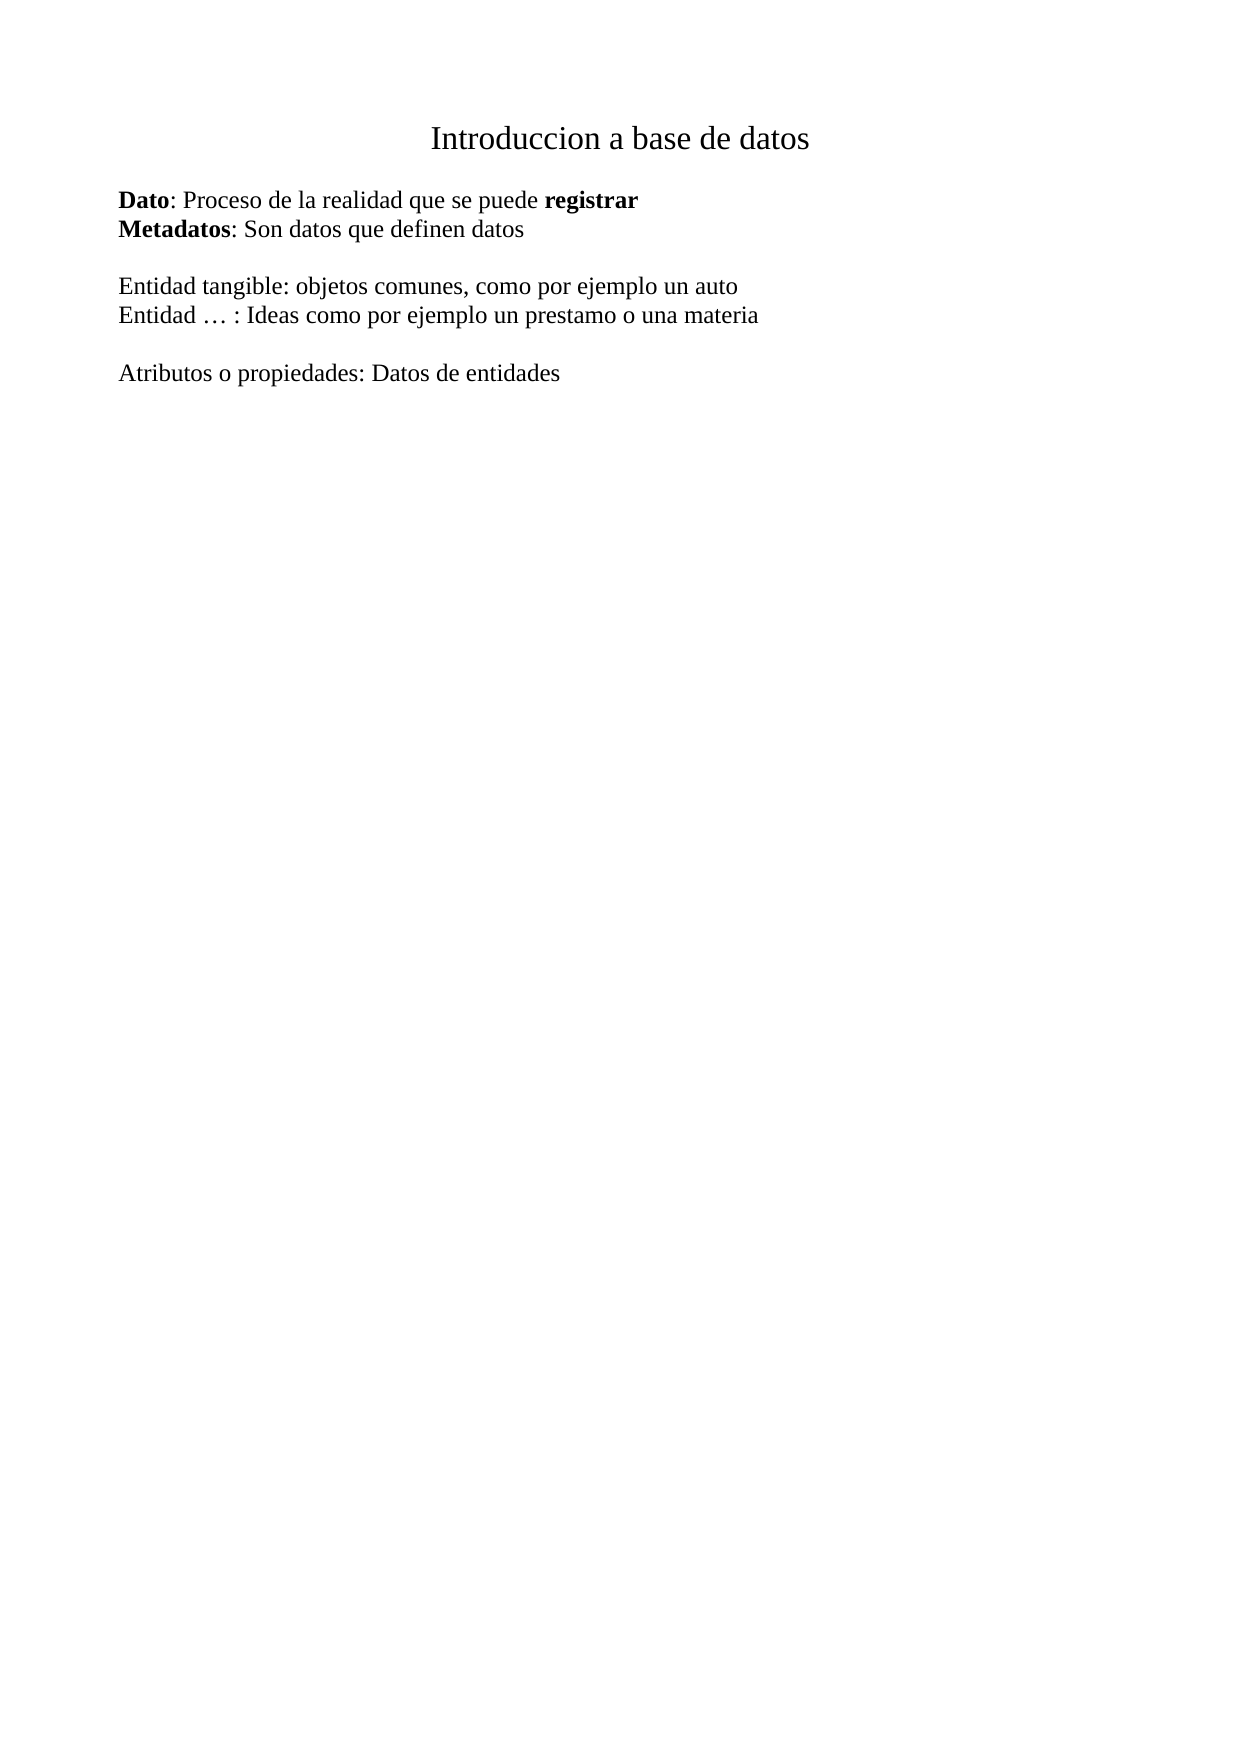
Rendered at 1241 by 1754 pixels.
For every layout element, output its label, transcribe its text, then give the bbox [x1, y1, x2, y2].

text Entidad … : Ideas como por ejemplo un prestamo o una materia [118, 300, 1122, 329]
text Metadatos: Son datos que definen datos [118, 214, 1122, 243]
text Atributos o propiedades: Datos de entidades [118, 358, 1122, 386]
text Entidad tangible: objetos comunes, como por ejemplo un auto [118, 271, 1122, 300]
text Dato: Proceso de la realidad que se puede registrar [118, 185, 1122, 214]
text Introduccion a base de datos [118, 118, 1122, 156]
